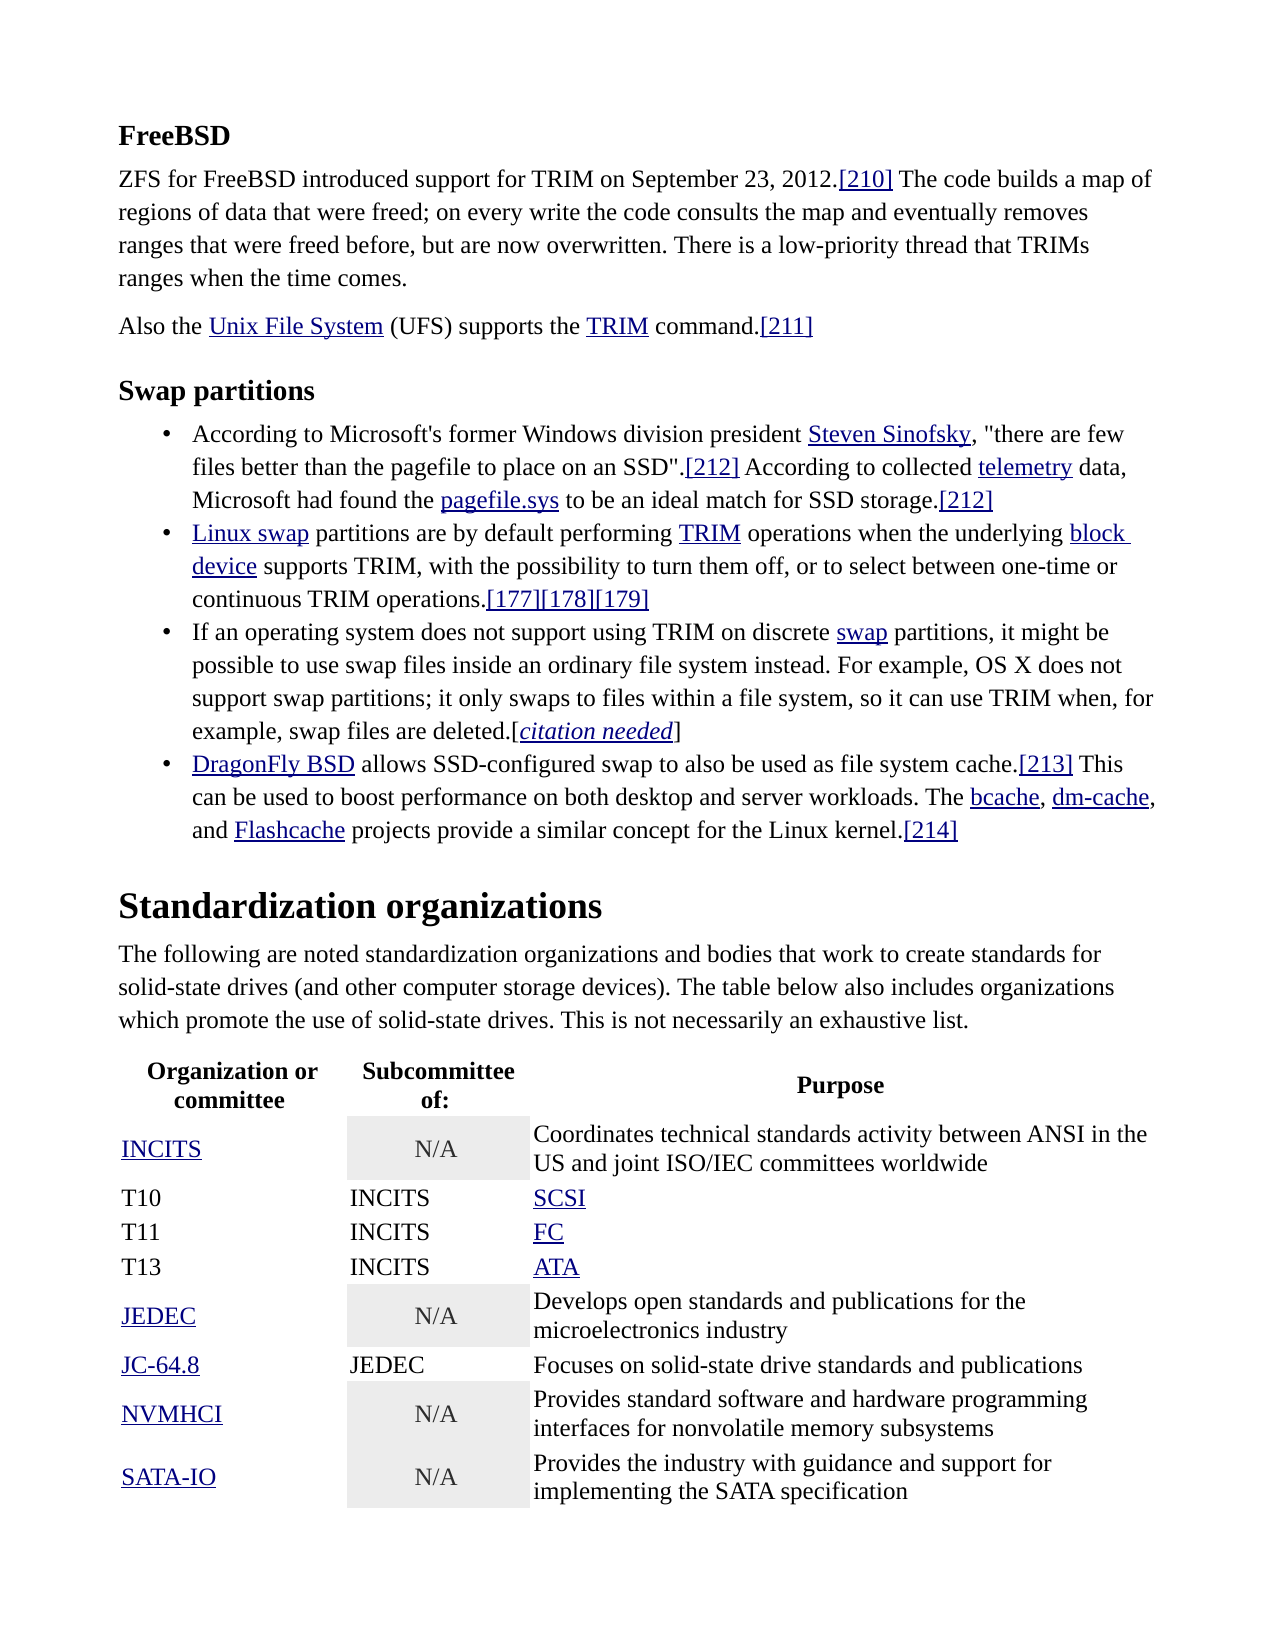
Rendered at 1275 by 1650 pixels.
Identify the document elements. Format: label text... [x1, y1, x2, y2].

table_cell INCITS [347, 1249, 530, 1283]
text ZFS for FreeBSD introduced support for TRIM on September 23, 2012.[210] The code builds a map of regions of data that were freed; on every write the code consults the map and eventually removes ranges that were freed before, but are now overwritten. There is a low-priority thread that TRIMs ranges when the time comes. [118, 164, 1157, 292]
table_cell INCITS [118, 1116, 347, 1180]
text Also the Unix File System (UFS) supports the TRIM command.[211] [118, 311, 1157, 339]
table_cell JC-64.8 [118, 1347, 347, 1381]
table_cell N/A [347, 1445, 530, 1508]
table_cell JEDEC [347, 1347, 530, 1381]
subtitle Standardization organizations [118, 884, 1157, 927]
table_cell INCITS [347, 1214, 530, 1249]
table_cell T13 [118, 1249, 347, 1283]
table_header Purpose [530, 1053, 1157, 1116]
table_cell INCITS [347, 1180, 530, 1214]
list Linux swap partitions are by default performing TRIM operations when the underlying block device supports TRIM, with the possibility to turn them off, or to select between one-time or continuous TRIM operations.[177][178][179] [162, 518, 1157, 613]
table_cell N/A [347, 1381, 530, 1445]
subtitle FreeBSD [118, 118, 1157, 152]
table_header Organization or committee [118, 1053, 347, 1116]
table_cell SCSI [530, 1180, 1157, 1214]
table_cell FC [530, 1214, 1157, 1249]
table_cell N/A [347, 1116, 530, 1180]
table_cell N/A [347, 1284, 530, 1347]
table_cell Provides standard software and hardware programming interfaces for nonvolatile memory subsystems [530, 1381, 1157, 1445]
table_cell SATA-IO [118, 1445, 347, 1508]
table_cell NVMHCI [118, 1381, 347, 1445]
subtitle Swap partitions [118, 373, 1157, 407]
table_cell Coordinates technical standards activity between ANSI in the US and joint ISO/IEC committees worldwide [530, 1116, 1157, 1180]
table_cell JEDEC [118, 1284, 347, 1347]
text The following are noted standardization organizations and bodies that work to create standards for solid-state drives (and other computer storage devices). The table below also includes organizations which promote the use of solid-state drives. This is not necessarily an exhaustive list. [118, 939, 1157, 1034]
list If an operating system does not support using TRIM on discrete swap partitions, it might be possible to use swap files inside an ordinary file system instead. For example, OS X does not support swap partitions; it only swaps to files within a file system, so it can use TRIM when, for example, swap files are deleted.[citation needed] [162, 617, 1157, 745]
table_cell ATA [530, 1249, 1157, 1283]
table_header Subcommittee of: [347, 1053, 530, 1116]
table_cell Focuses on solid-state drive standards and publications [530, 1347, 1157, 1381]
table_cell Provides the industry with guidance and support for implementing the SATA specification [530, 1445, 1157, 1508]
table_cell T10 [118, 1180, 347, 1214]
list According to Microsoft's former Windows division president Steven Sinofsky, "there are few files better than the pagefile to place on an SSD".[212] According to collected telemetry data, Microsoft had found the pagefile.sys to be an ideal match for SSD storage.[212] [162, 419, 1157, 514]
table_cell T11 [118, 1214, 347, 1249]
table_cell Develops open standards and publications for the microelectronics industry [530, 1284, 1157, 1347]
list DragonFly BSD allows SSD-configured swap to also be used as file system cache.[213] This can be used to boost performance on both desktop and server workloads. The bcache, dm-cache, and Flashcache projects provide a similar concept for the Linux kernel.[214] [162, 749, 1157, 844]
